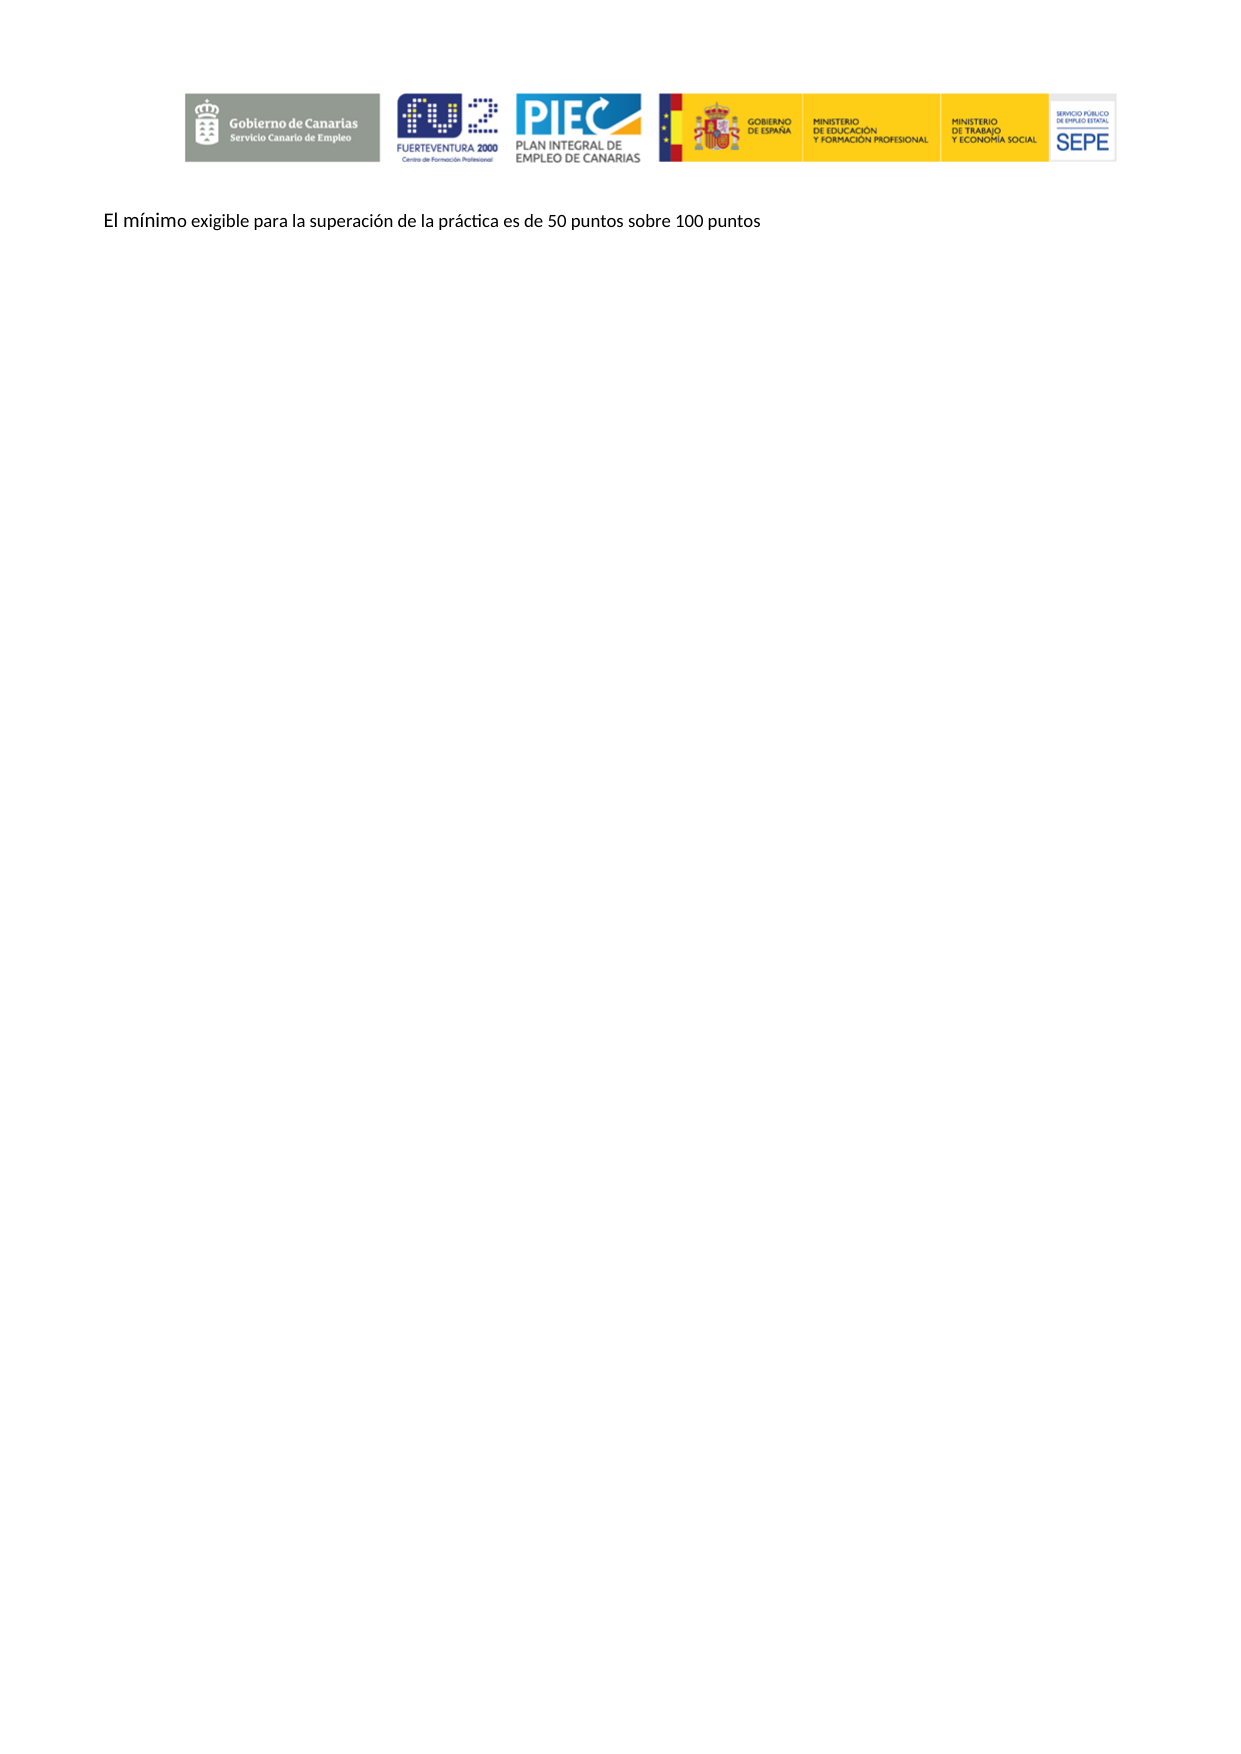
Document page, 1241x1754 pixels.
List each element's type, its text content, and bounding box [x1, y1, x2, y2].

text El mínimo exigible para la superación de la práctica es de 50 puntos sobre 100 puntos [103, 207, 1152, 233]
picture [162, 73, 1137, 183]
